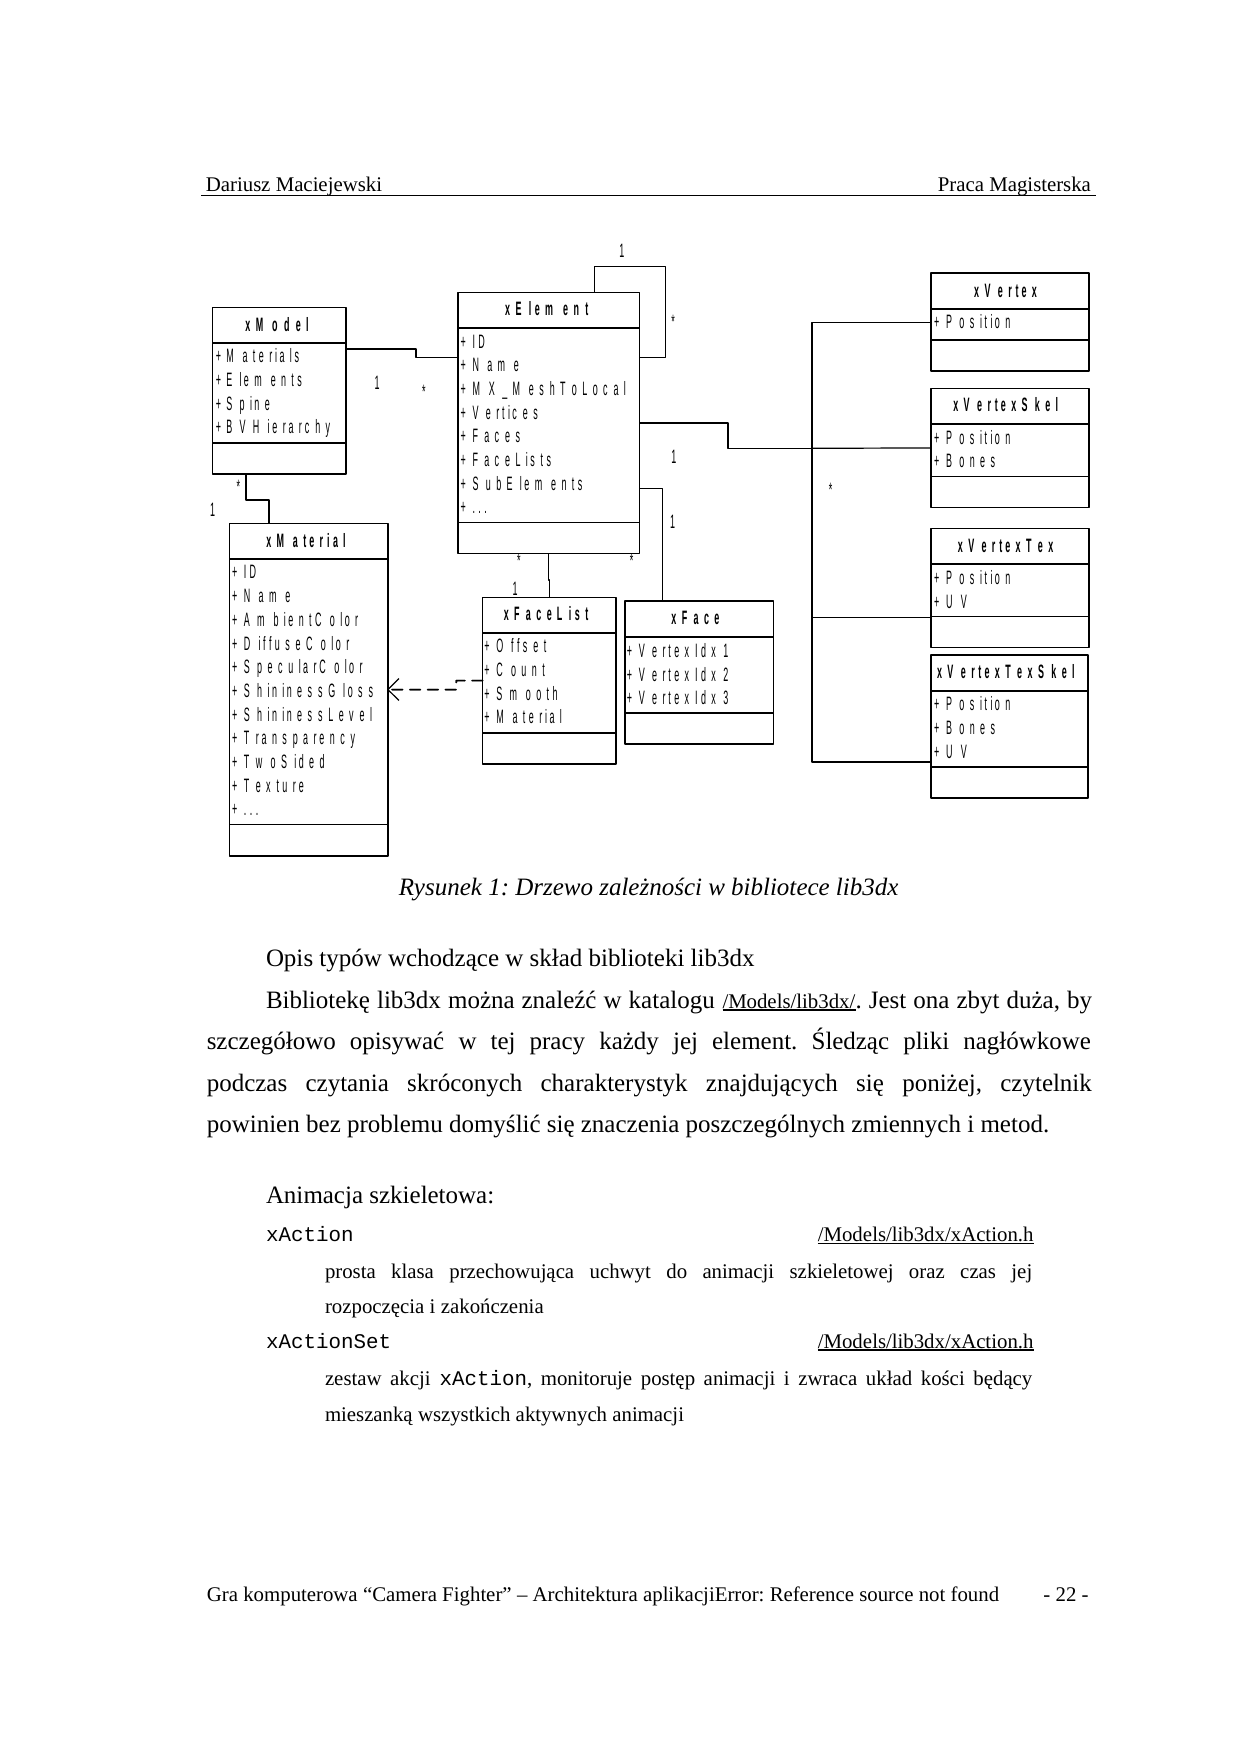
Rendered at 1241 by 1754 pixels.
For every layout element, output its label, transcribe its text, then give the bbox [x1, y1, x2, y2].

text zestaw akcji xAction, monitoruje postęp animacji i zwraca układ kości będący mieszanką wszystkich aktywnych animacji [325, 1367, 1033, 1426]
text Animacja szkieletowa: [207, 1181, 1092, 1209]
text prosta klasa przechowująca uchwyt do animacji szkieletowej oraz czas jej rozpoczęcia i zakończenia [325, 1260, 1033, 1318]
text Rysunek 1: Drzewo zależności w bibliotece lib3dx [207, 234, 1092, 901]
text Opis typów wchodzące w skład biblioteki lib3dx [207, 944, 1092, 972]
text xActionSet /Models/lib3dx/xAction.h [266, 1329, 1033, 1354]
text xAction /Models/lib3dx/xAction.h [266, 1223, 1033, 1248]
text Bibliotekę lib3dx można znaleźć w katalogu /Models/lib3dx/. Jest ona zbyt duża, by szczegółowo opisywać w tej pracy każdy jej element. Śledząc pliki nagłówkowe podczas czytania skróconych charakterystyk znajdujących się poniżej, czytelnik powinien bez problemu domyślić się znaczenia poszczególnych zmiennych i metod. [207, 986, 1092, 1138]
